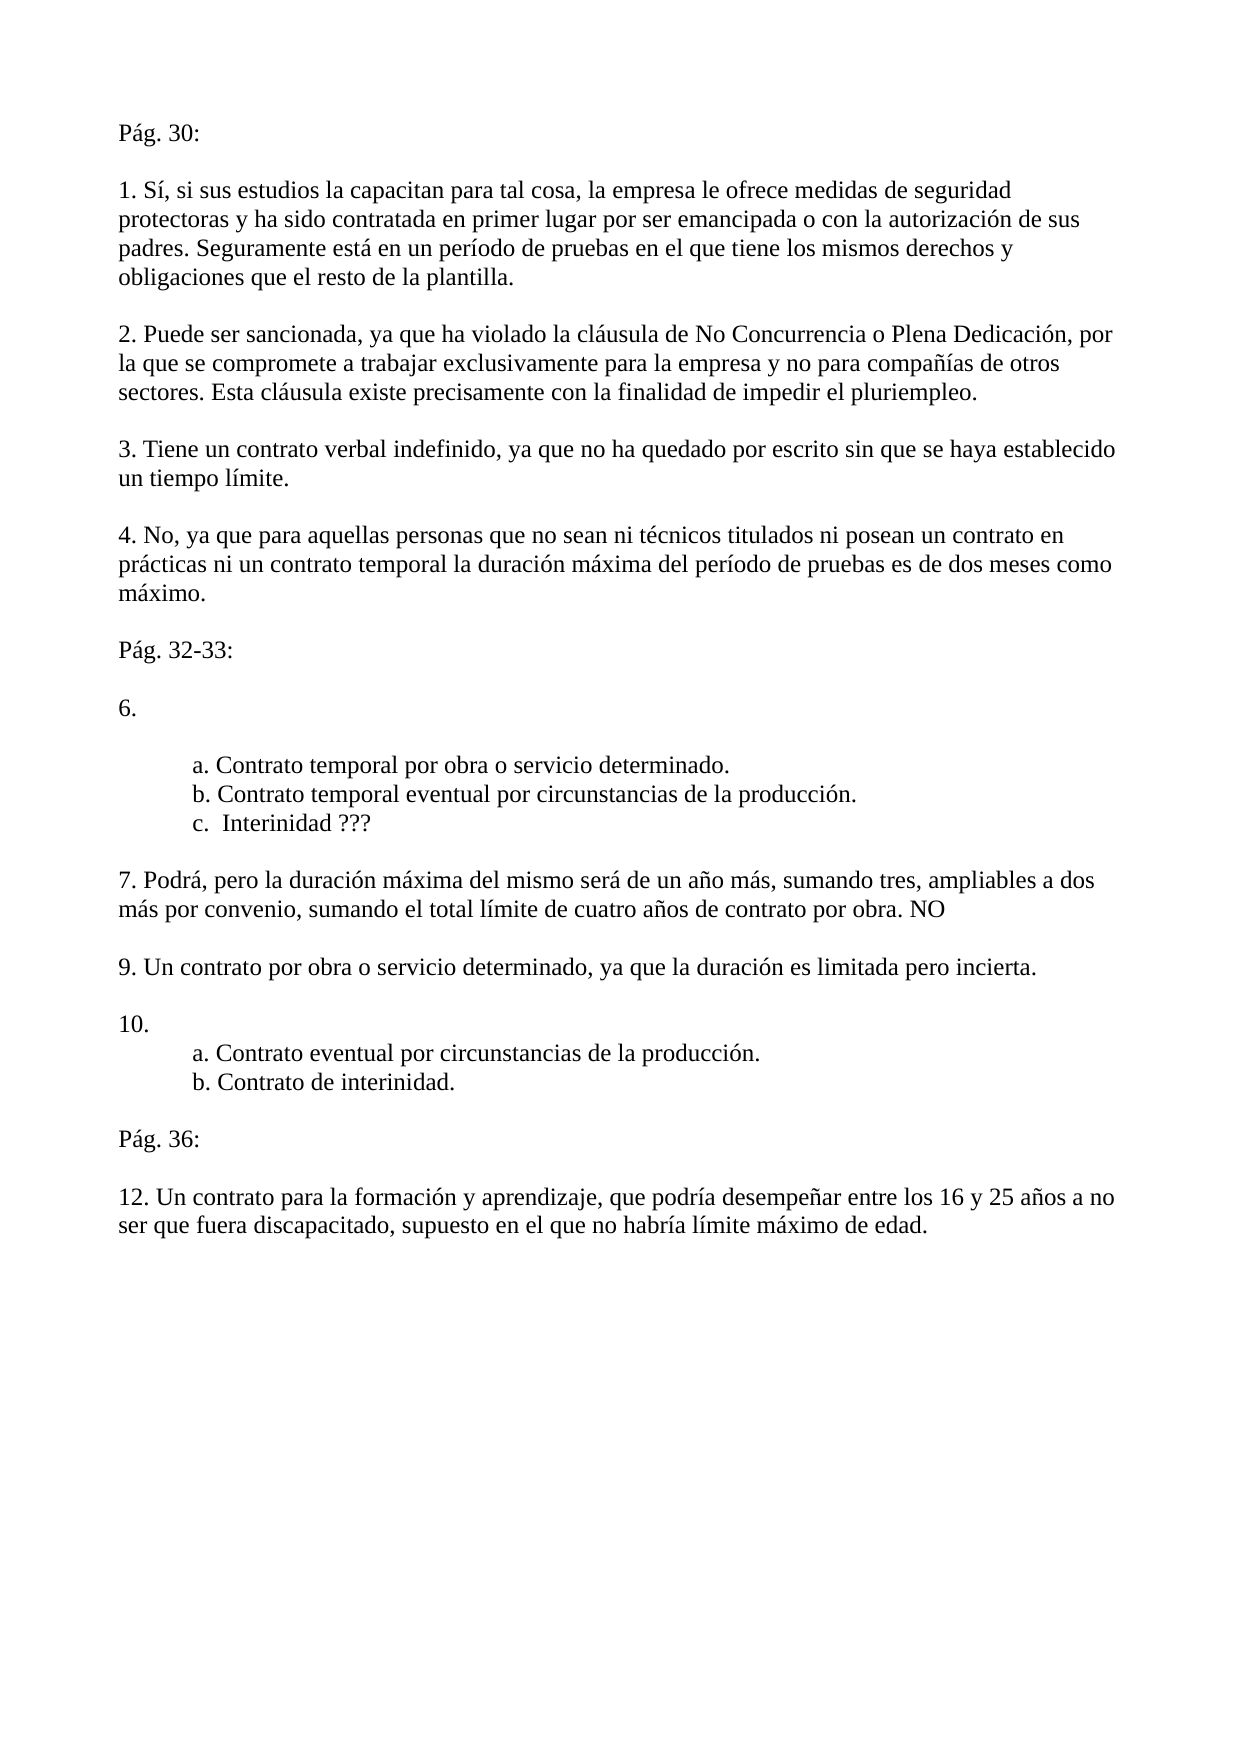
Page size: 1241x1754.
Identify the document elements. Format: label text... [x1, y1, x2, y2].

text Pág. 30: [118, 118, 1122, 147]
text b. Contrato temporal eventual por circunstancias de la producción. [118, 779, 1122, 808]
text a. Contrato temporal por obra o servicio determinado. [118, 751, 1122, 779]
text Pág. 36: [118, 1124, 1122, 1153]
text a. Contrato eventual por circunstancias de la producción. [118, 1038, 1122, 1067]
text 2. Puede ser sancionada, ya que ha violado la cláusula de No Concurrencia o Plena Dedicación, por la que se compromete a trabajar exclusivamente para la empresa y no para compañías de otros sectores. Esta cláusula existe precisamente con la finalidad de impedir el pluriempleo. [118, 319, 1122, 406]
text 7. Podrá, pero la duración máxima del mismo será de un año más, sumando tres, ampliables a dos más por convenio, sumando el total límite de cuatro años de contrato por obra. NO [118, 866, 1122, 923]
text 10. [118, 1009, 1122, 1038]
text 6. [118, 693, 1122, 722]
text c. Interinidad ??? [118, 808, 1122, 837]
text 1. Sí, si sus estudios la capacitan para tal cosa, la empresa le ofrece medidas de seguridad protectoras y ha sido contratada en primer lugar por ser emancipada o con la autorización de sus padres. Seguramente está en un período de pruebas en el que tiene los mismos derechos y obligaciones que el resto de la plantilla. [118, 176, 1122, 291]
text Pág. 32-33: [118, 636, 1122, 664]
text 9. Un contrato por obra o servicio determinado, ya que la duración es limitada pero incierta. [118, 952, 1122, 981]
text 4. No, ya que para aquellas personas que no sean ni técnicos titulados ni posean un contrato en prácticas ni un contrato temporal la duración máxima del período de pruebas es de dos meses como máximo. [118, 521, 1122, 607]
text b. Contrato de interinidad. [118, 1067, 1122, 1096]
text 12. Un contrato para la formación y aprendizaje, que podría desempeñar entre los 16 y 25 años a no ser que fuera discapacitado, supuesto en el que no habría límite máximo de edad. [118, 1182, 1122, 1239]
text 3. Tiene un contrato verbal indefinido, ya que no ha quedado por escrito sin que se haya establecido un tiempo límite. [118, 434, 1122, 492]
